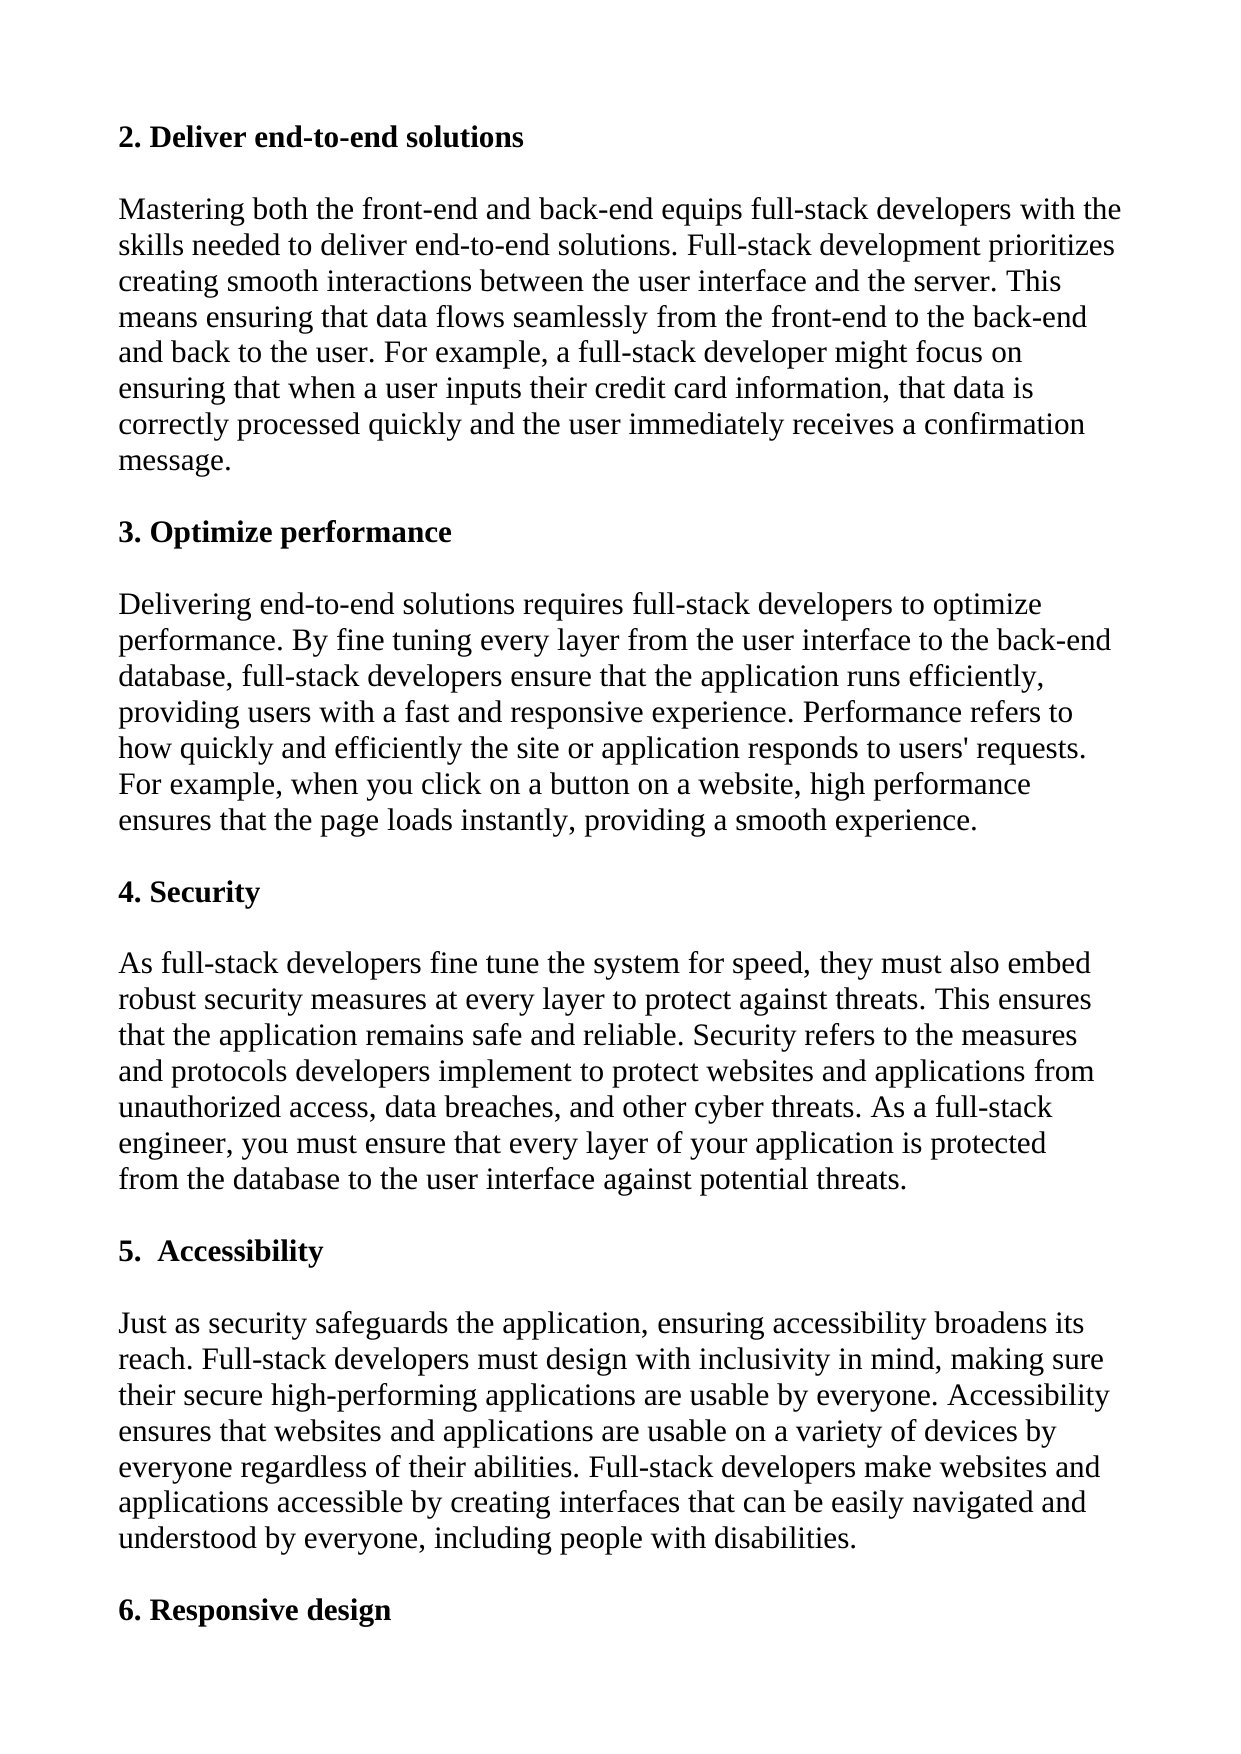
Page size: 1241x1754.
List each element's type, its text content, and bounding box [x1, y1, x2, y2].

text 6. Responsive design [118, 1592, 1122, 1627]
text 4. Security [118, 873, 1122, 909]
text 5. Accessibility [118, 1232, 1122, 1268]
text Mastering both the front-end and ​back-end equips full-stack developers ​with the skills needed to deliver end-to-end solutions. ​Full-stack development prioritizes creating ​smooth interactions between ​the user interface and the server. ​This means ensuring that data flows seamlessly ​from the front-end to the back-end and back to the user. For example, a full-stack developer might focus ​on ensuring that when a user ​inputs their credit card information, ​that data is correctly processed ​quickly and the user ​immediately receives a confirmation message. [118, 190, 1122, 477]
text 2. Deliver end-to-end solutions [118, 118, 1122, 154]
text ​Just as security safeguards the application, ​ensuring accessibility broadens its reach. ​Full-stack developers must design ​with inclusivity in mind, ​making sure their secure ​high-performing applications are usable by everyone. ​Accessibility ensures that websites ​and applications are usable on ​a variety of devices by ​everyone regardless of their abilities. ​Full-stack developers make websites ​and applications accessible by creating ​interfaces that can be easily ​navigated and understood by everyone, ​including people with disabilities. [118, 1304, 1122, 1556]
text As full-stack developers fine tune the system for speed, ​they must also embed robust security measures ​at every layer to protect against threats. ​This ensures that the application ​remains safe and reliable. Security refers to the measures ​and protocols developers implement ​to protect websites and applications ​from unauthorized access, ​data breaches, and other cyber threats. ​As a full-stack engineer, ​you must ensure that every layer ​of your application is protected from ​the database to the user interface ​against potential threats. [118, 945, 1122, 1196]
text Delivering end-to-end solutions requires ​full-stack developers to optimize performance. ​By fine tuning every layer from ​the user interface to the back-end database, ​full-stack developers ensure that ​the application runs efficiently, ​providing users with a fast and responsive experience. ​Performance refers to how quickly and efficiently ​the site or application responds to users' requests. ​For example, when you click on a button on a website, ​high performance ensures that the page loads instantly, ​providing a smooth experience. ​ [118, 585, 1122, 837]
text 3. Optimize performance [118, 513, 1122, 549]
